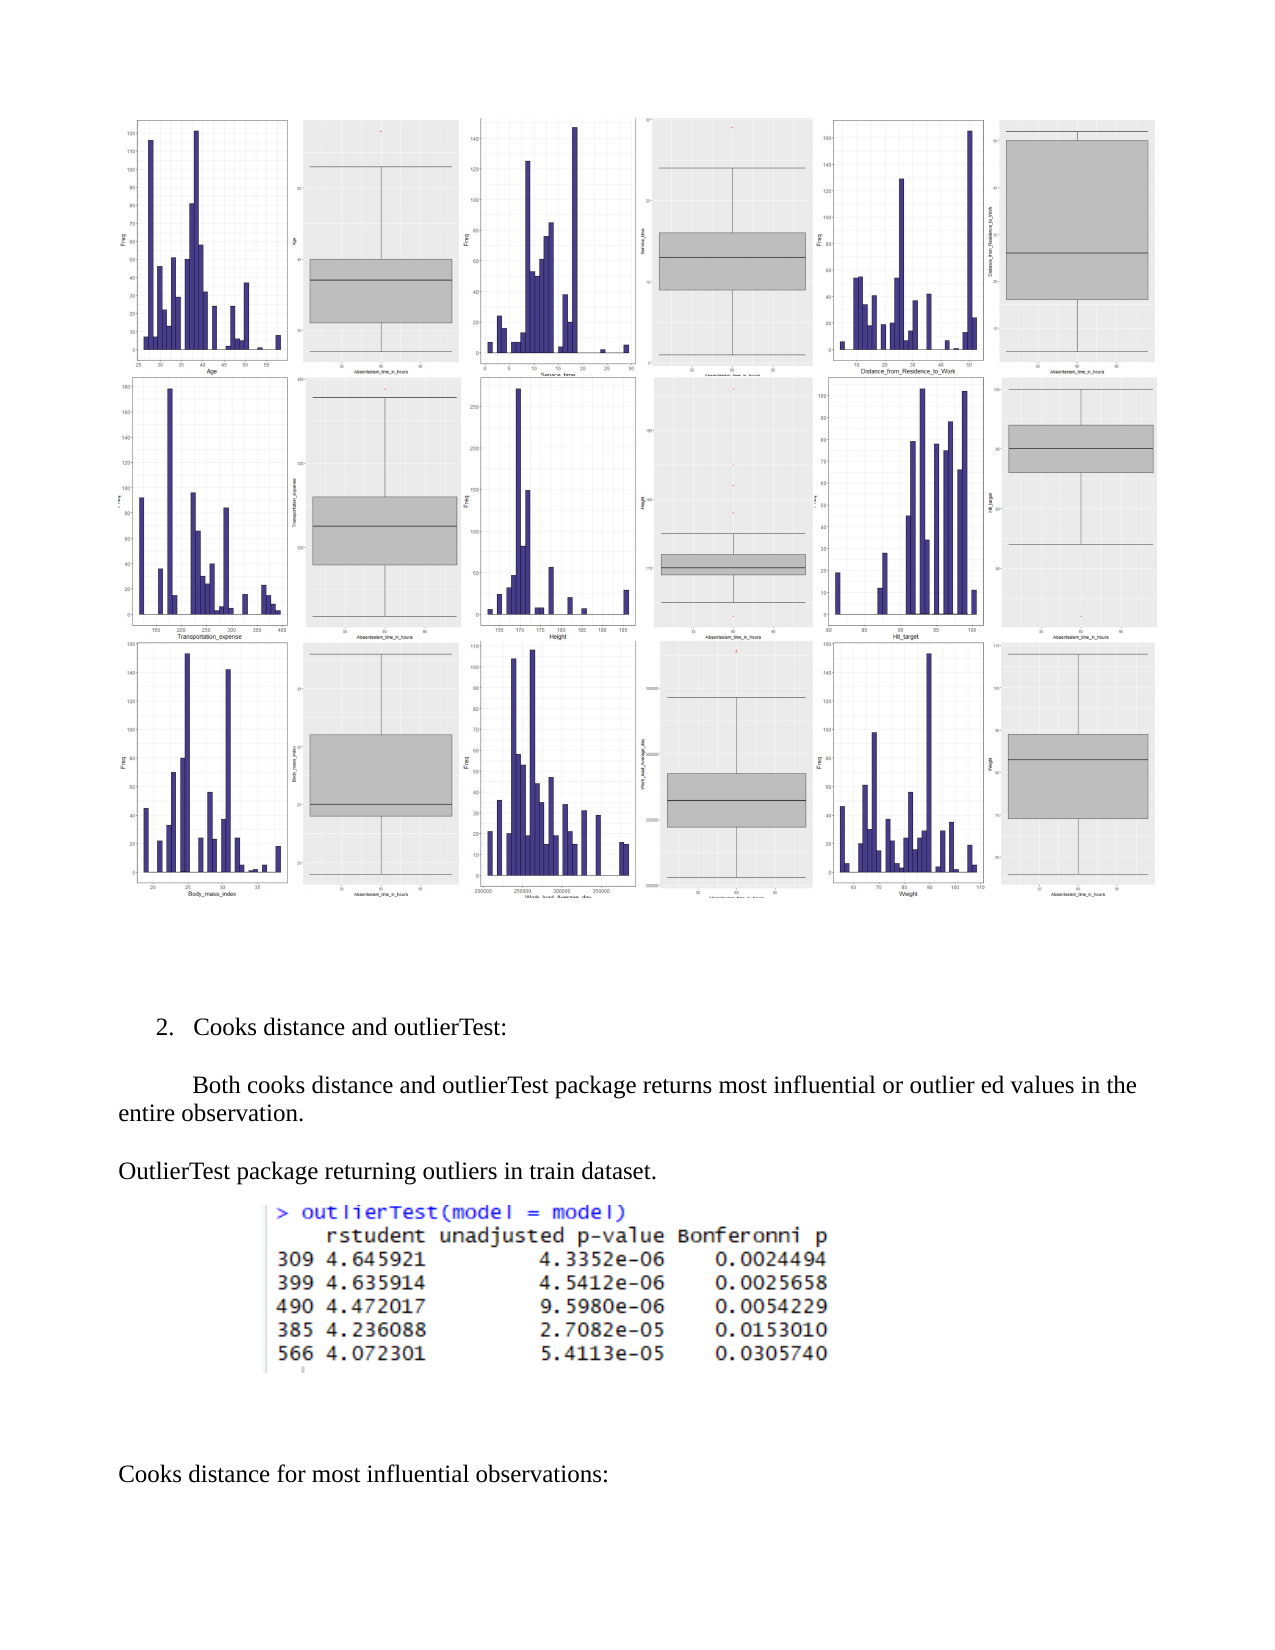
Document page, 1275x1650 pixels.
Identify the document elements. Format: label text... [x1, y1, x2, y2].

text Both cooks distance and outlierTest package returns most influential or outlier ed values in the entire observation. [118, 1070, 1157, 1127]
text Cooks distance for most influential observations: [118, 1459, 1157, 1487]
picture [262, 1205, 980, 1373]
text OutlierTest package returning outliers in train dataset. [118, 1156, 1157, 1185]
picture [118, 118, 1157, 898]
list Cooks distance and outlierTest: [156, 1012, 1157, 1041]
